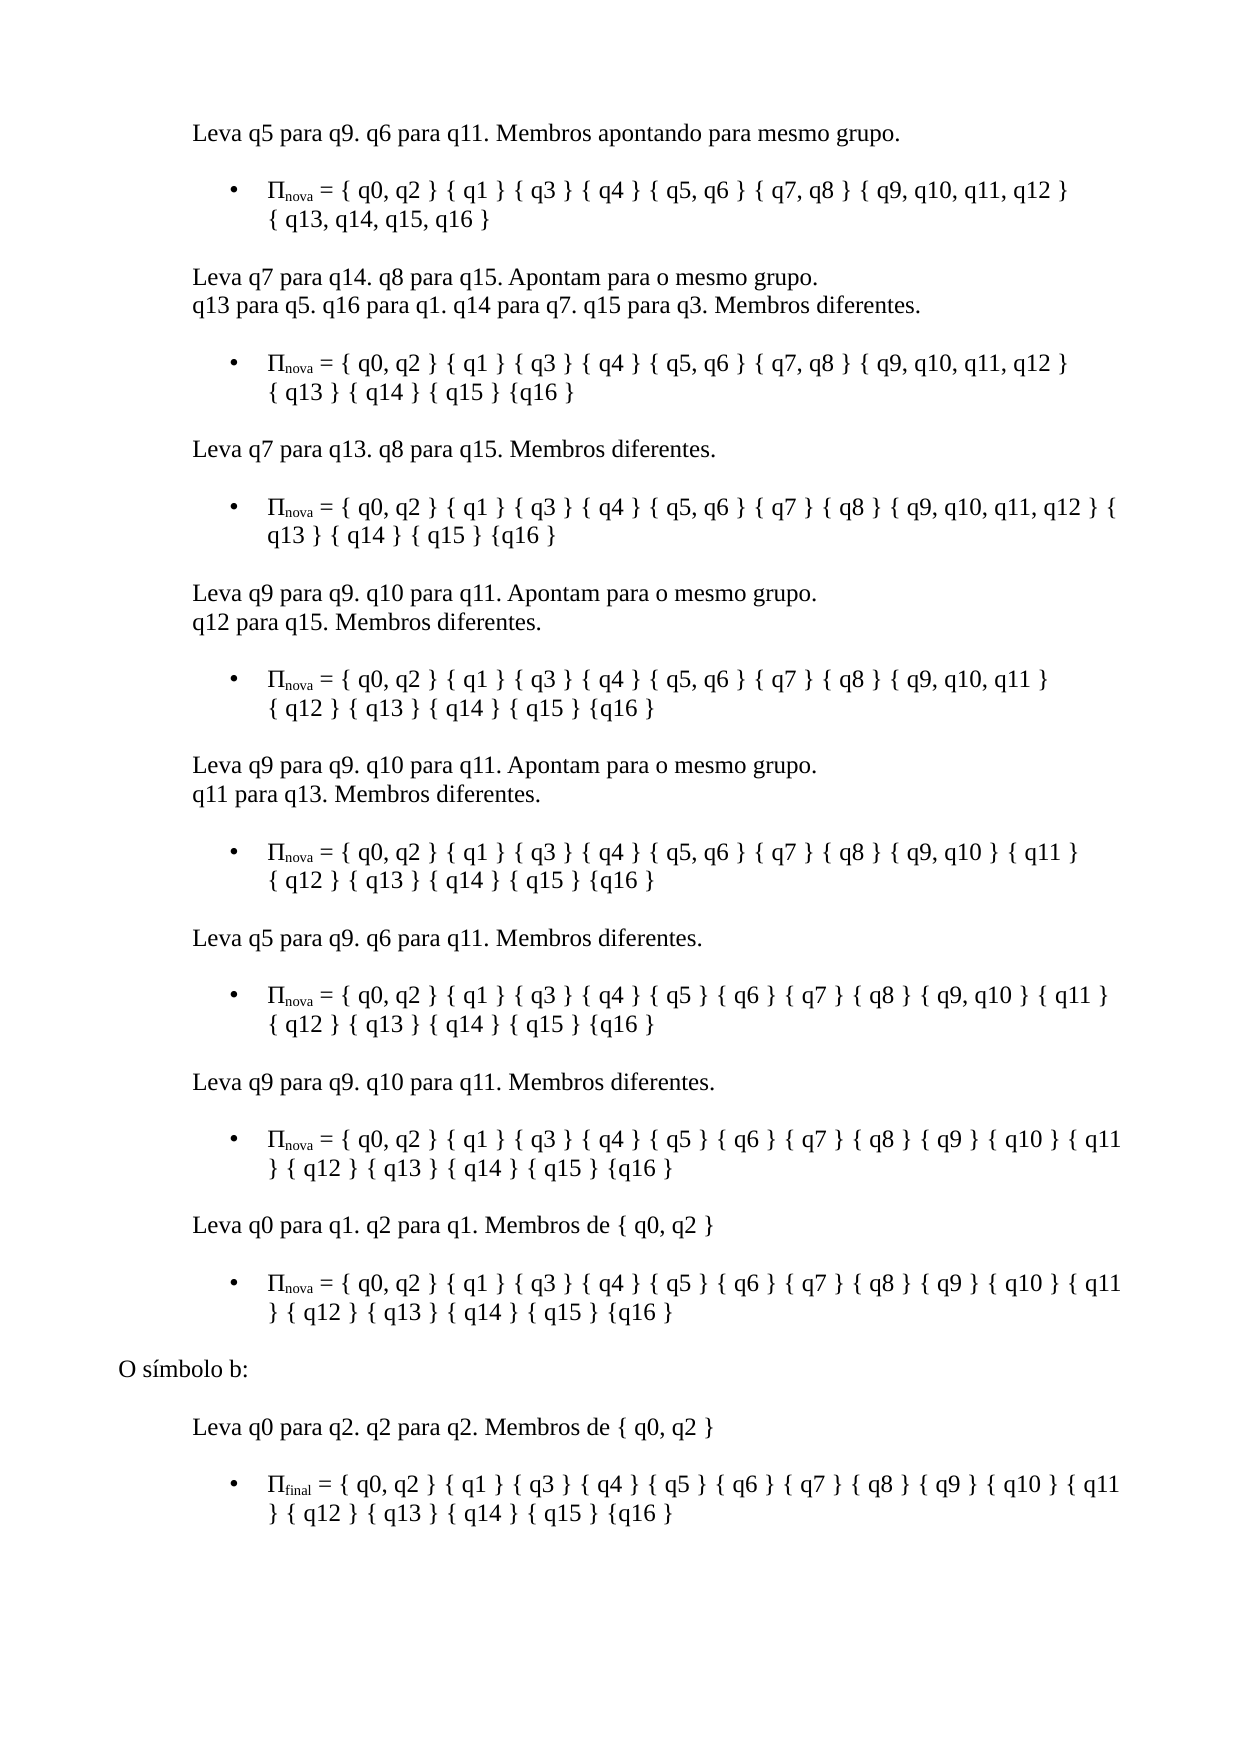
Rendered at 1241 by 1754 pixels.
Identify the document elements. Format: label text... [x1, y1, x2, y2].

text Leva q0 para q1. q2 para q1. Membros de { q0, q2 } [118, 1211, 1122, 1239]
text Leva q7 para q14. q8 para q15. Apontam para o mesmo grupo. [118, 262, 1122, 291]
list Πnova = { q0, q2 } { q1 } { q3 } { q4 } { q5, q6 } { q7, q8 } { q9, q10, q11, q12 } { q13, q14, q15, q16 } [229, 176, 1122, 233]
text Leva q5 para q9. q6 para q11. Membros apontando para mesmo grupo. [118, 118, 1122, 147]
text Leva q0 para q2. q2 para q2. Membros de { q0, q2 } [118, 1412, 1122, 1441]
text q12 para q15. Membros diferentes. [118, 607, 1122, 636]
list Πnova = { q0, q2 } { q1 } { q3 } { q4 } { q5, q6 } { q7 } { q8 } { q9, q10 } { q11 } { q12 } { q13 } { q14 } { q15 } {q16 } [229, 837, 1122, 894]
list Πnova = { q0, q2 } { q1 } { q3 } { q4 } { q5, q6 } { q7 } { q8 } { q9, q10, q11, q12 } { q13 } { q14 } { q15 } {q16 } [229, 492, 1122, 549]
list Πnova = { q0, q2 } { q1 } { q3 } { q4 } { q5 } { q6 } { q7 } { q8 } { q9, q10 } { q11 } { q12 } { q13 } { q14 } { q15 } {q16 } [229, 981, 1122, 1038]
text Leva q9 para q9. q10 para q11. Apontam para o mesmo grupo. [118, 751, 1122, 779]
text Leva q9 para q9. q10 para q11. Apontam para o mesmo grupo. [118, 578, 1122, 607]
list Πnova = { q0, q2 } { q1 } { q3 } { q4 } { q5 } { q6 } { q7 } { q8 } { q9 } { q10 } { q11 } { q12 } { q13 } { q14 } { q15 } {q16 } [229, 1124, 1122, 1182]
list Πnova = { q0, q2 } { q1 } { q3 } { q4 } { q5, q6 } { q7 } { q8 } { q9, q10, q11 } { q12 } { q13 } { q14 } { q15 } {q16 } [229, 664, 1122, 722]
text Leva q9 para q9. q10 para q11. Membros diferentes. [118, 1067, 1122, 1096]
list Πnova = { q0, q2 } { q1 } { q3 } { q4 } { q5, q6 } { q7, q8 } { q9, q10, q11, q12 } { q13 } { q14 } { q15 } {q16 } [229, 348, 1122, 406]
text Leva q7 para q13. q8 para q15. Membros diferentes. [118, 434, 1122, 463]
text q13 para q5. q16 para q1. q14 para q7. q15 para q3. Membros diferentes. [118, 291, 1122, 319]
text q11 para q13. Membros diferentes. [118, 779, 1122, 808]
text O símbolo b: [118, 1354, 1122, 1383]
list Πfinal = { q0, q2 } { q1 } { q3 } { q4 } { q5 } { q6 } { q7 } { q8 } { q9 } { q10 } { q11 } { q12 } { q13 } { q14 } { q15 } {q16 } [229, 1469, 1122, 1527]
text Leva q5 para q9. q6 para q11. Membros diferentes. [118, 923, 1122, 952]
list Πnova = { q0, q2 } { q1 } { q3 } { q4 } { q5 } { q6 } { q7 } { q8 } { q9 } { q10 } { q11 } { q12 } { q13 } { q14 } { q15 } {q16 } [229, 1268, 1122, 1326]
